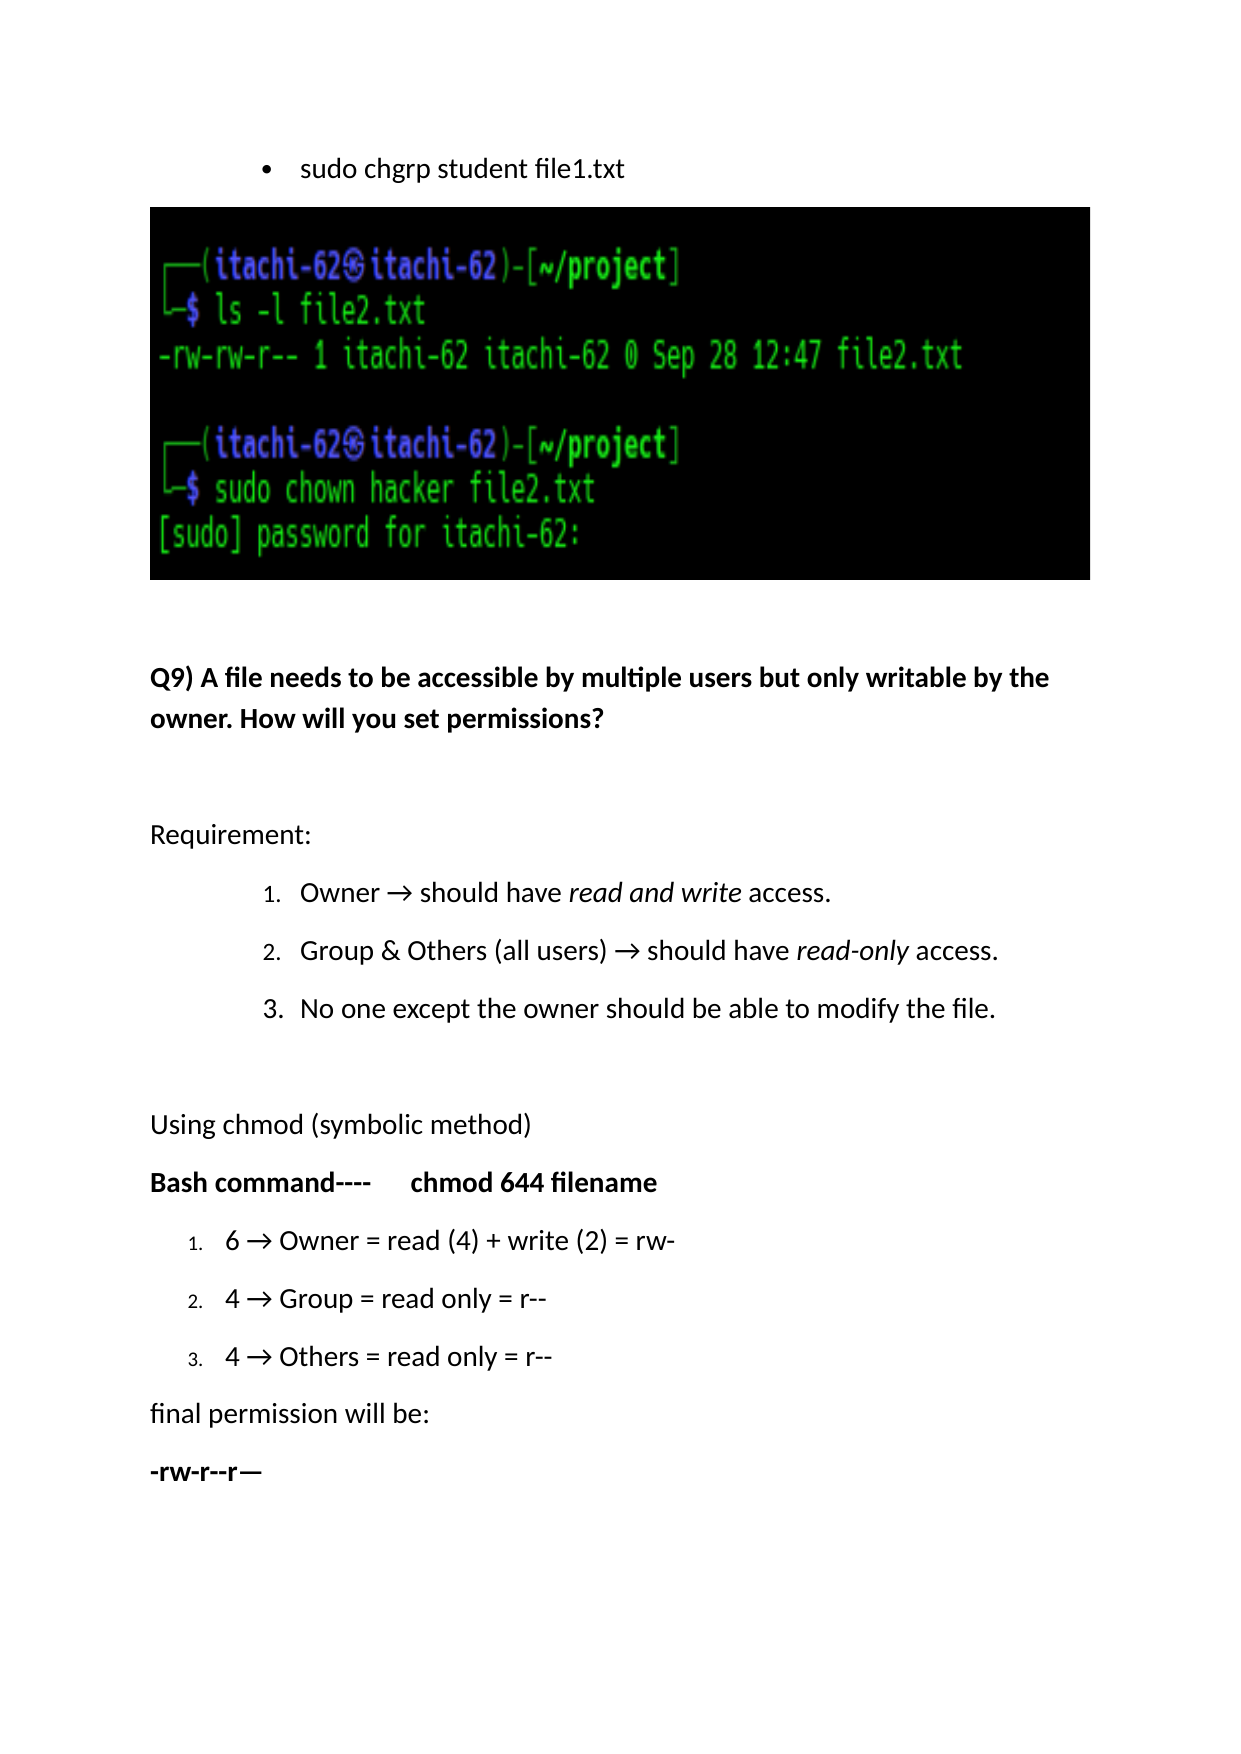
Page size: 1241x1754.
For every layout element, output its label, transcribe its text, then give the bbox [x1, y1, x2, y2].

text Requirement: [150, 816, 1090, 852]
text Bash command---- chmod 644 filename [150, 1164, 1090, 1199]
text Using chmod (symbolic method) [150, 1106, 1090, 1142]
text Q9) A file needs to be accessible by multiple users but only writable by the owner. How will you set permissions? [150, 659, 1090, 736]
list 6 → Owner = read (4) + write (2) = rw- [187, 1222, 1090, 1257]
list Owner → should have read and write access. [262, 874, 1090, 910]
list 4 → Others = read only = r-- [187, 1338, 1090, 1373]
text final permission will be: [150, 1396, 1090, 1431]
list Group & Others (all users) → should have read-only access. [262, 932, 1090, 968]
list sudo chgrp student file1.txt [262, 150, 1090, 186]
picture [150, 207, 1091, 580]
text -rw-r--r— [150, 1453, 1090, 1489]
list No one except the owner should be able to modify the file. [262, 990, 1090, 1026]
list 4 → Group = read only = r-- [187, 1280, 1090, 1315]
